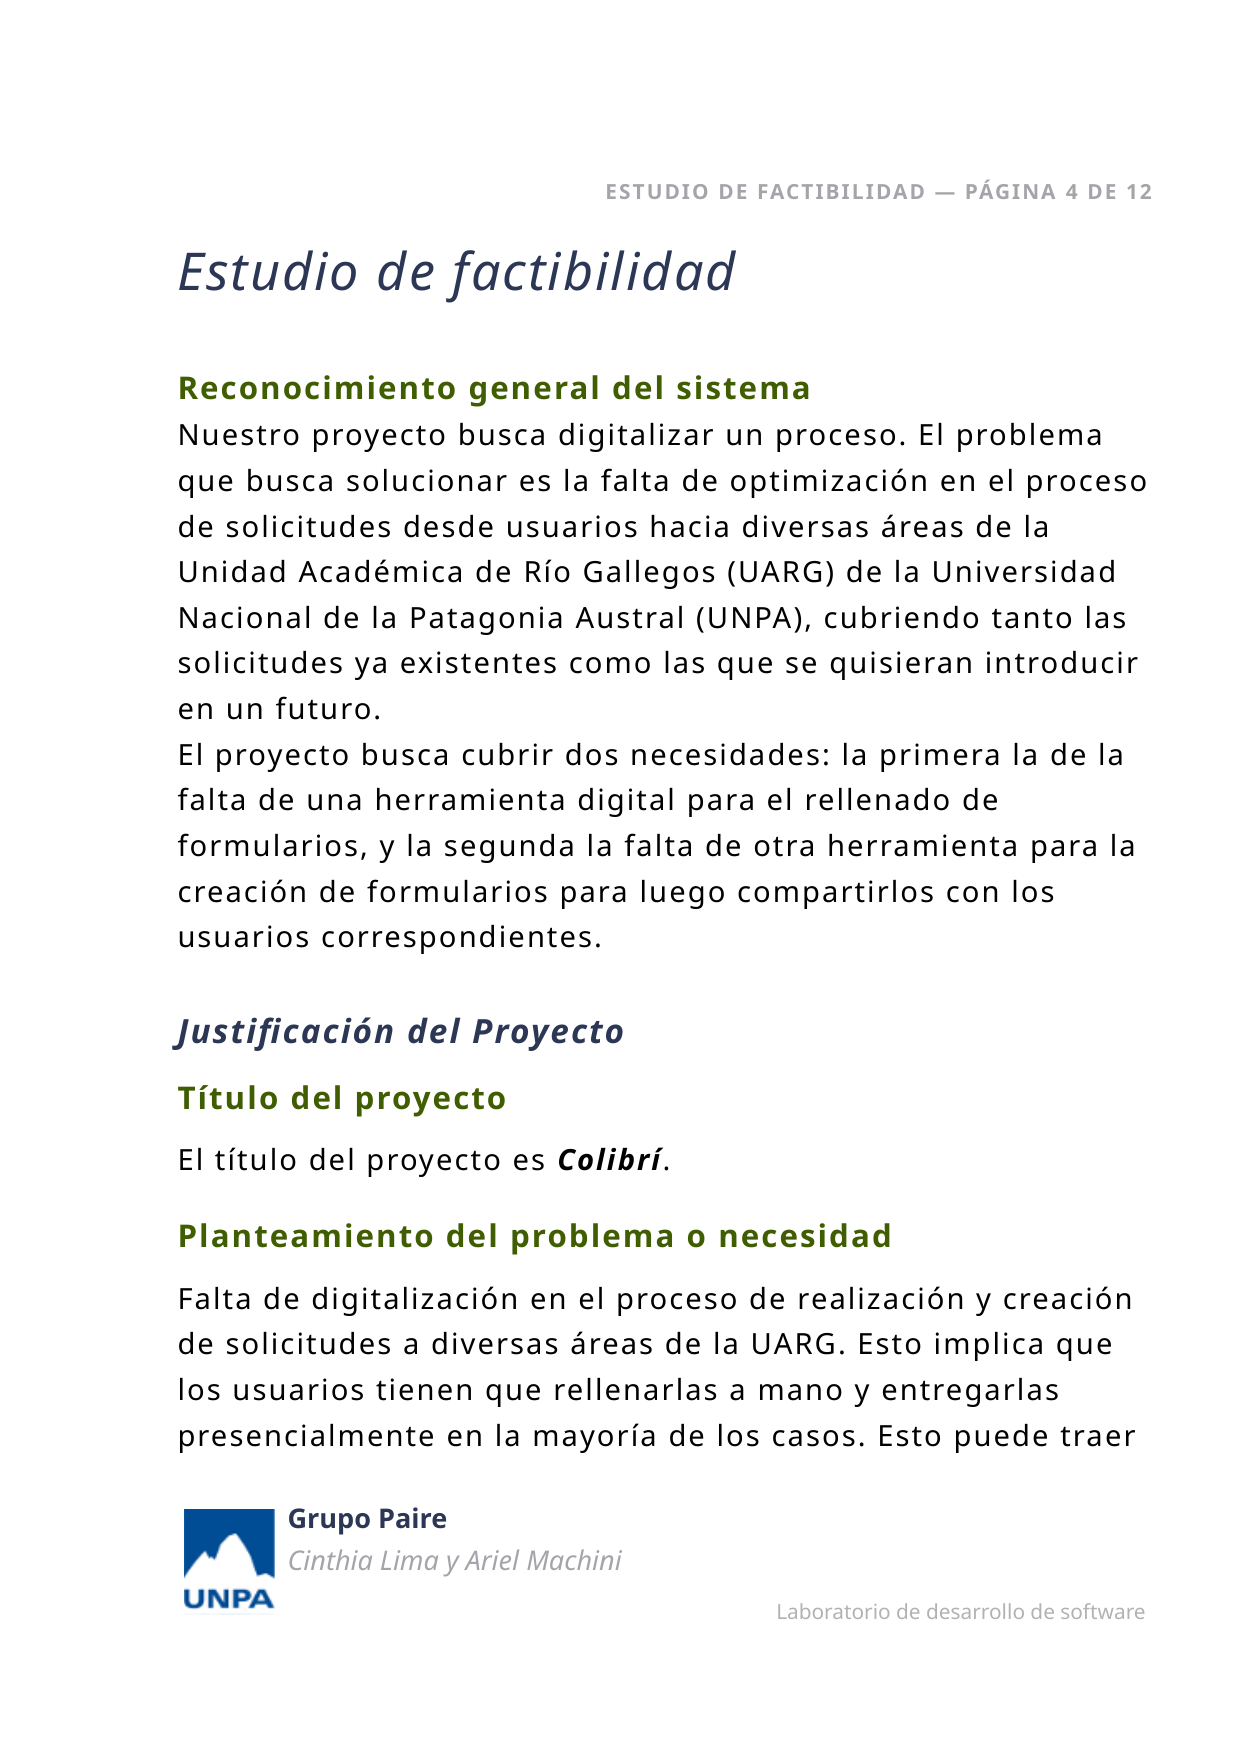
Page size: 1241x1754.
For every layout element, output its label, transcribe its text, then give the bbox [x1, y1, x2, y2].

text Reconocimiento general del sistema [177, 366, 1152, 408]
text Justificación del Proyecto [177, 1008, 1152, 1053]
text Planteamiento del problema o necesidad [177, 1214, 1152, 1257]
text El título del proyecto es Colibrí. [177, 1140, 1152, 1179]
text Estudio de factibilidad [177, 235, 1152, 306]
text Falta de digitalización en el proceso de realización y creación de solicitudes a diversas áreas de la UARG. Esto implica que los usuarios tienen que rellenarlas a mano y entregarlas presencialmente en la mayoría de los casos. Esto puede traer [177, 1278, 1152, 1454]
picture [184, 1509, 275, 1615]
text El proyecto busca cubrir dos necesidades: la primera la de la falta de una herramienta digital para el rellenado de formularios, y la segunda la falta de otra herramienta para la creación de formularios para luego compartirlos con los usuarios correspondientes. [177, 734, 1152, 956]
text Nuestro proyecto busca digitalizar un proceso. El problema que busca solucionar es la falta de optimización en el proceso de solicitudes desde usuarios hacia diversas áreas de la Unidad Académica de Río Gallegos (UARG) de la Universidad Nacional de la Patagonia Austral (UNPA), cubriendo tanto las solicitudes ya existentes como las que se quisieran introducir en un futuro. [177, 414, 1152, 728]
text Título del proyecto [177, 1076, 1152, 1118]
